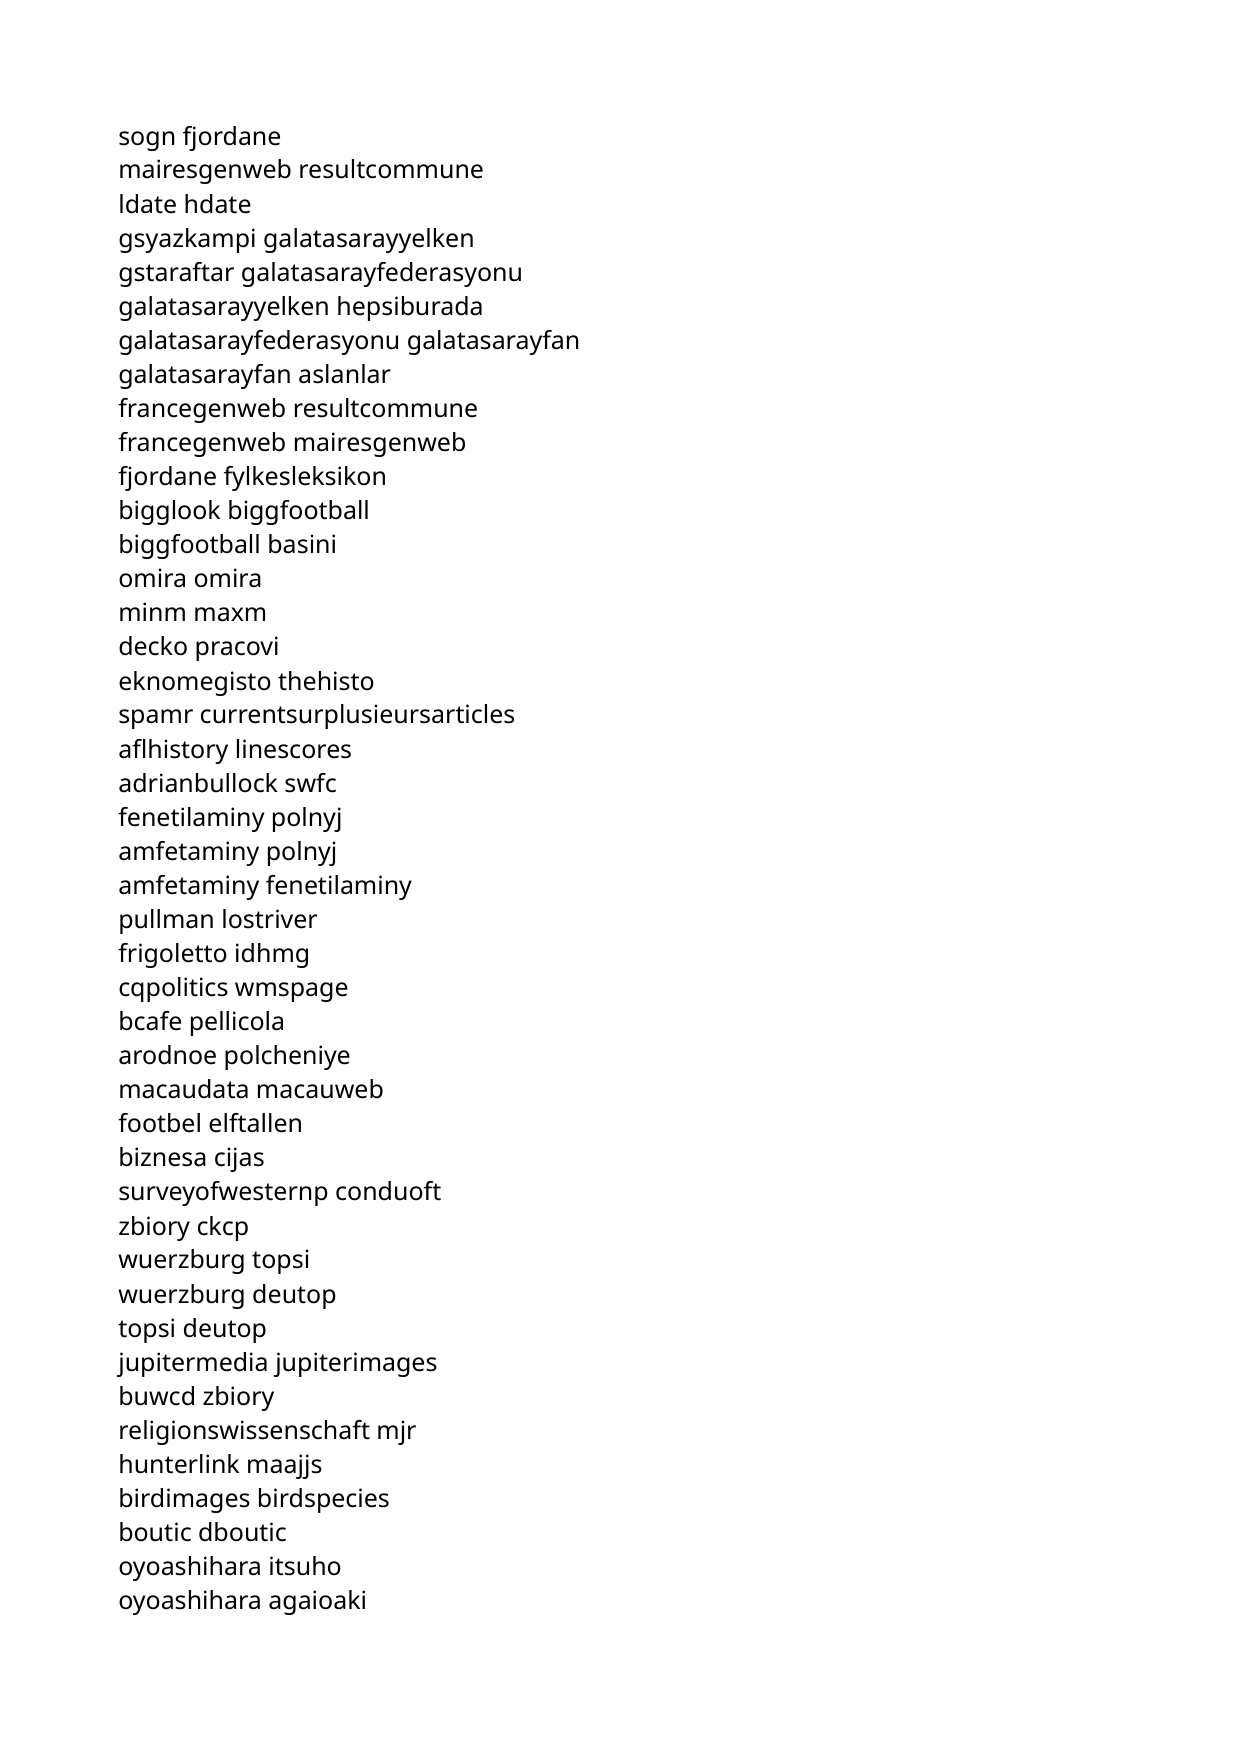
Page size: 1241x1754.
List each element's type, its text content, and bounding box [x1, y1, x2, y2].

text jupitermedia jupiterimages [118, 1344, 1122, 1378]
text decko pracovi [118, 629, 1122, 663]
text bigglook biggfootball [118, 493, 1122, 527]
text galatasarayyelken hepsiburada [118, 288, 1122, 322]
text galatasarayfederasyonu galatasarayfan [118, 322, 1122, 357]
text mairesgenweb resultcommune [118, 152, 1122, 186]
text gstaraftar galatasarayfederasyonu [118, 254, 1122, 288]
text footbel elftallen [118, 1106, 1122, 1140]
text eknomegisto thehisto [118, 663, 1122, 697]
text zbiory ckcp [118, 1208, 1122, 1242]
text wuerzburg topsi [118, 1242, 1122, 1276]
text omira omira [118, 561, 1122, 595]
text spamr currentsurplusieursarticles [118, 697, 1122, 731]
text aflhistory linescores [118, 731, 1122, 765]
text oyoashihara agaioaki [118, 1583, 1122, 1617]
text surveyofwesternp conduoft [118, 1174, 1122, 1208]
text bcafe pellicola [118, 1004, 1122, 1038]
text pullman lostriver [118, 902, 1122, 936]
text francegenweb resultcommune [118, 391, 1122, 425]
text amfetaminy polnyj [118, 833, 1122, 867]
text buwcd zbiory [118, 1378, 1122, 1412]
text wuerzburg deutop [118, 1276, 1122, 1310]
text galatasarayfan aslanlar [118, 357, 1122, 391]
text frigoletto idhmg [118, 936, 1122, 970]
text cqpolitics wmspage [118, 970, 1122, 1004]
text oyoashihara itsuho [118, 1549, 1122, 1583]
text arodnoe polcheniye [118, 1038, 1122, 1072]
text ldate hdate [118, 186, 1122, 220]
text minm maxm [118, 595, 1122, 629]
text francegenweb mairesgenweb [118, 425, 1122, 459]
text adrianbullock swfc [118, 765, 1122, 799]
text gsyazkampi galatasarayyelken [118, 220, 1122, 254]
text fjordane fylkesleksikon [118, 459, 1122, 493]
text sogn fjordane [118, 118, 1122, 152]
text biggfootball basini [118, 527, 1122, 561]
text biznesa cijas [118, 1140, 1122, 1174]
text amfetaminy fenetilaminy [118, 867, 1122, 902]
text hunterlink maajjs [118, 1447, 1122, 1481]
text religionswissenschaft mjr [118, 1412, 1122, 1447]
text fenetilaminy polnyj [118, 799, 1122, 833]
text boutic dboutic [118, 1515, 1122, 1549]
text macaudata macauweb [118, 1072, 1122, 1106]
text topsi deutop [118, 1310, 1122, 1344]
text birdimages birdspecies [118, 1481, 1122, 1515]
